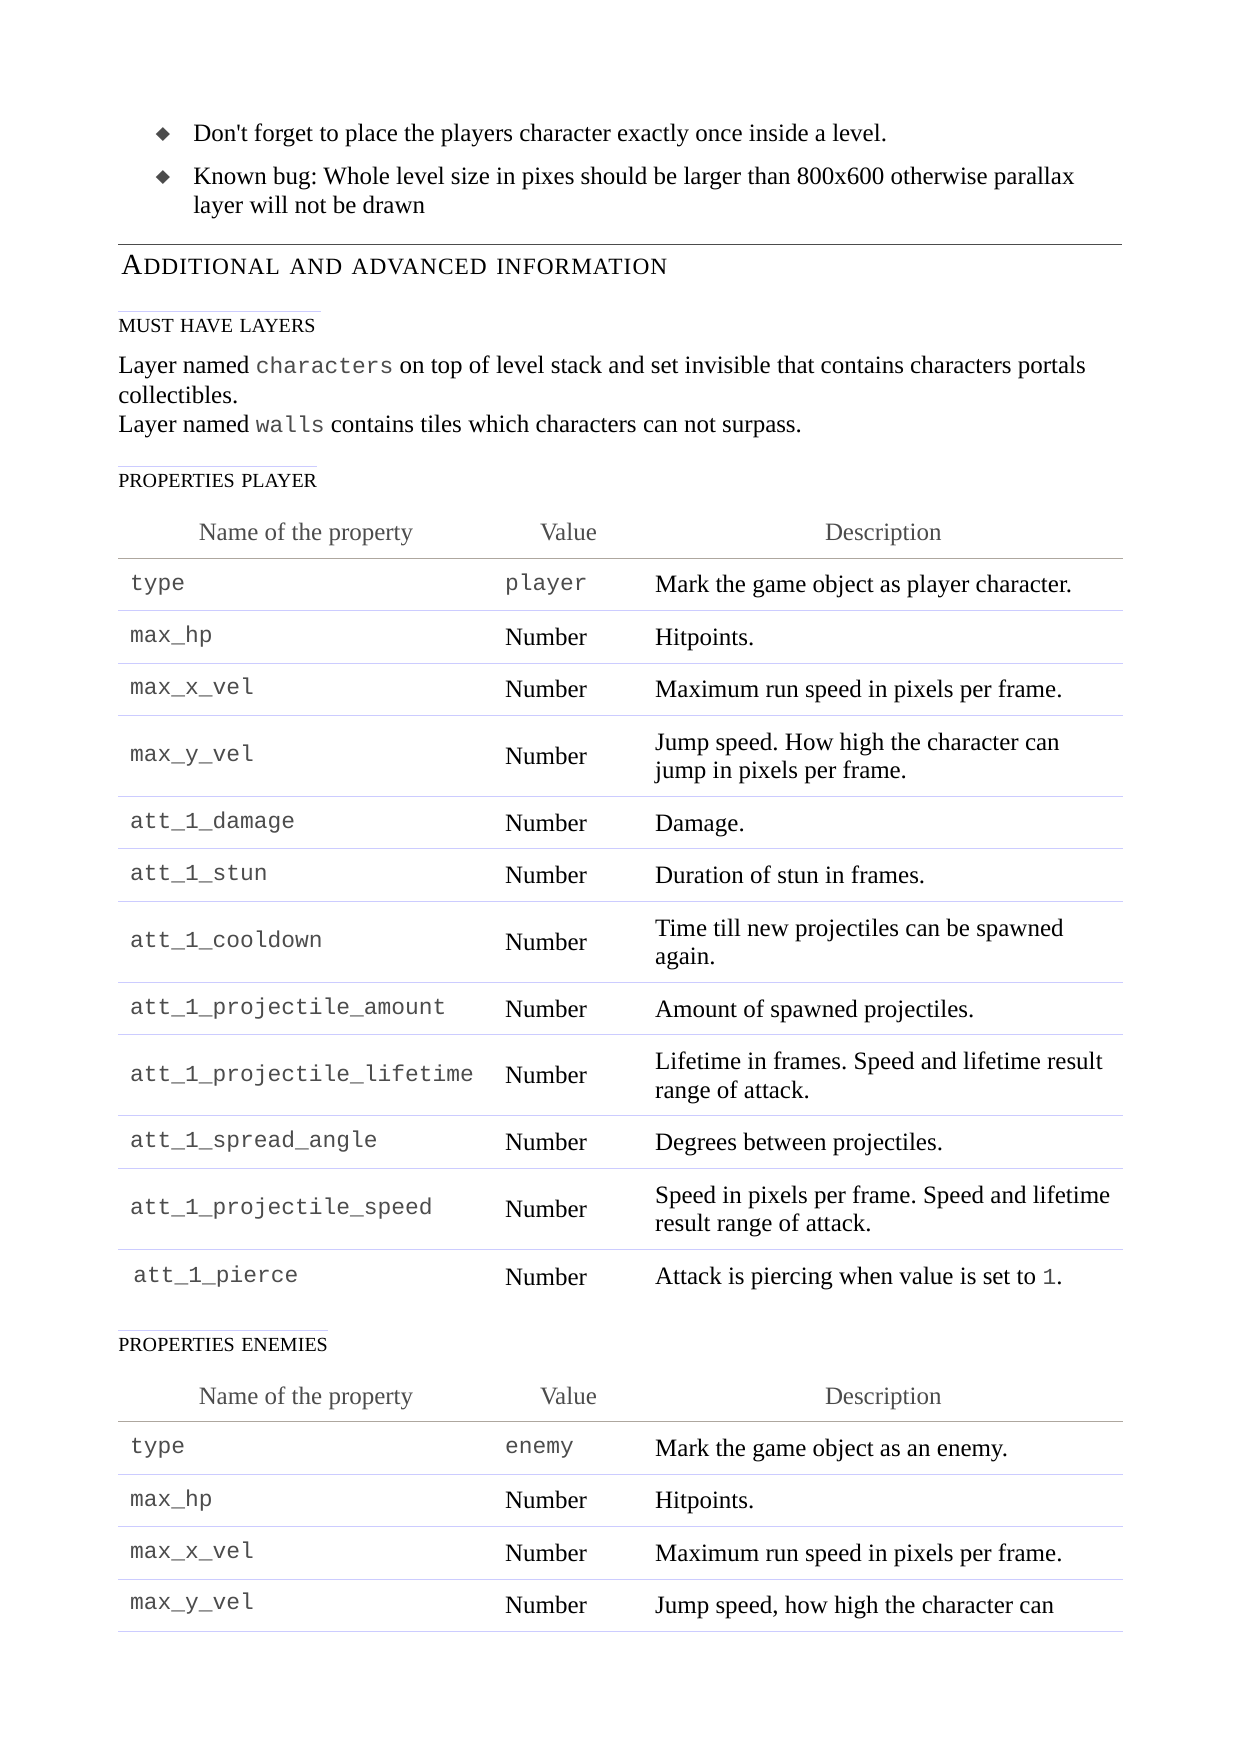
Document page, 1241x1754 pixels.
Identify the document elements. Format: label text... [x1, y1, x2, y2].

table_cell Hitpoints. [643, 611, 1123, 662]
table_cell Number [493, 716, 643, 796]
table_cell Number [493, 1169, 643, 1249]
table_header Value [493, 1369, 643, 1421]
table_cell Amount of spawned projectiles. [643, 983, 1123, 1034]
subtitle Additional and advanced information [118, 245, 1122, 284]
table_cell Number [493, 902, 643, 982]
table_cell type [118, 1422, 493, 1474]
table_header Name of the property [118, 1369, 493, 1421]
table_cell att_1_cooldown [118, 902, 493, 982]
table_cell Number [493, 849, 643, 901]
table_header Value [493, 505, 643, 558]
table_cell Maximum run speed in pixels per frame. [643, 1527, 1123, 1578]
table_cell att_1_stun [118, 849, 493, 901]
table_cell att_1_damage [118, 797, 493, 848]
table_header Description [643, 1369, 1123, 1421]
subtitle properties enemies [118, 1328, 1122, 1357]
text Layer named characters on top of level stack and set invisible that contains characters portals collectibles. Layer named walls contains tiles which characters can not surpass. [118, 350, 1122, 439]
table_cell Number [493, 1475, 643, 1526]
list Known bug: Whole level size in pixes should be larger than 800x600 otherwise parallax layer will not be drawn [156, 161, 1122, 219]
table_header Description [643, 505, 1123, 558]
table_cell att_1_projectile_lifetime [118, 1035, 493, 1115]
table_cell Maximum run speed in pixels per frame. [643, 664, 1123, 715]
table_cell max_x_vel [118, 1527, 493, 1578]
table_cell Number [493, 1580, 643, 1631]
table_cell att_1_projectile_speed [118, 1169, 493, 1249]
table_cell Time till new projectiles can be spawned again. [643, 902, 1123, 982]
table_cell Damage. [643, 797, 1123, 848]
table_cell Mark the game object as player character. [643, 559, 1123, 610]
table_cell max_x_vel [118, 664, 493, 715]
table_cell Degrees between projectiles. [643, 1116, 1123, 1168]
table_cell Jump speed, how high the character can [643, 1580, 1123, 1631]
table_cell Number [493, 1250, 643, 1303]
table_cell Number [493, 1035, 643, 1115]
table_cell max_y_vel [118, 716, 493, 796]
table_cell att_1_spread_angle [118, 1116, 493, 1168]
table_cell Lifetime in frames. Speed and lifetime result range of attack. [643, 1035, 1123, 1115]
table_cell Duration of stun in frames. [643, 849, 1123, 901]
list Don't forget to place the players character exactly once inside a level. [156, 118, 1122, 147]
table_cell Number [493, 1116, 643, 1168]
table_cell att_1_pierce [118, 1250, 493, 1303]
table_cell player [493, 559, 643, 610]
table_cell Number [493, 664, 643, 715]
table_cell Speed in pixels per frame. Speed and lifetime result range of attack. [643, 1169, 1123, 1249]
table_cell enemy [493, 1422, 643, 1474]
table_cell Jump speed. How high the character can jump in pixels per frame. [643, 716, 1123, 796]
table_cell Mark the game object as an enemy. [643, 1422, 1123, 1474]
table_cell Number [493, 797, 643, 848]
subtitle properties player [118, 464, 1122, 493]
table_cell att_1_projectile_amount [118, 983, 493, 1034]
table_cell Hitpoints. [643, 1475, 1123, 1526]
table_cell Number [493, 611, 643, 662]
table_cell Number [493, 983, 643, 1034]
table_cell Number [493, 1527, 643, 1578]
table_cell type [118, 559, 493, 610]
table_cell Attack is piercing when value is set to 1. [643, 1250, 1123, 1303]
table_cell max_hp [118, 1475, 493, 1526]
table_header Name of the property [118, 505, 493, 558]
table_cell max_y_vel [118, 1580, 493, 1631]
table_cell max_hp [118, 611, 493, 662]
subtitle must have layers [118, 309, 1122, 337]
